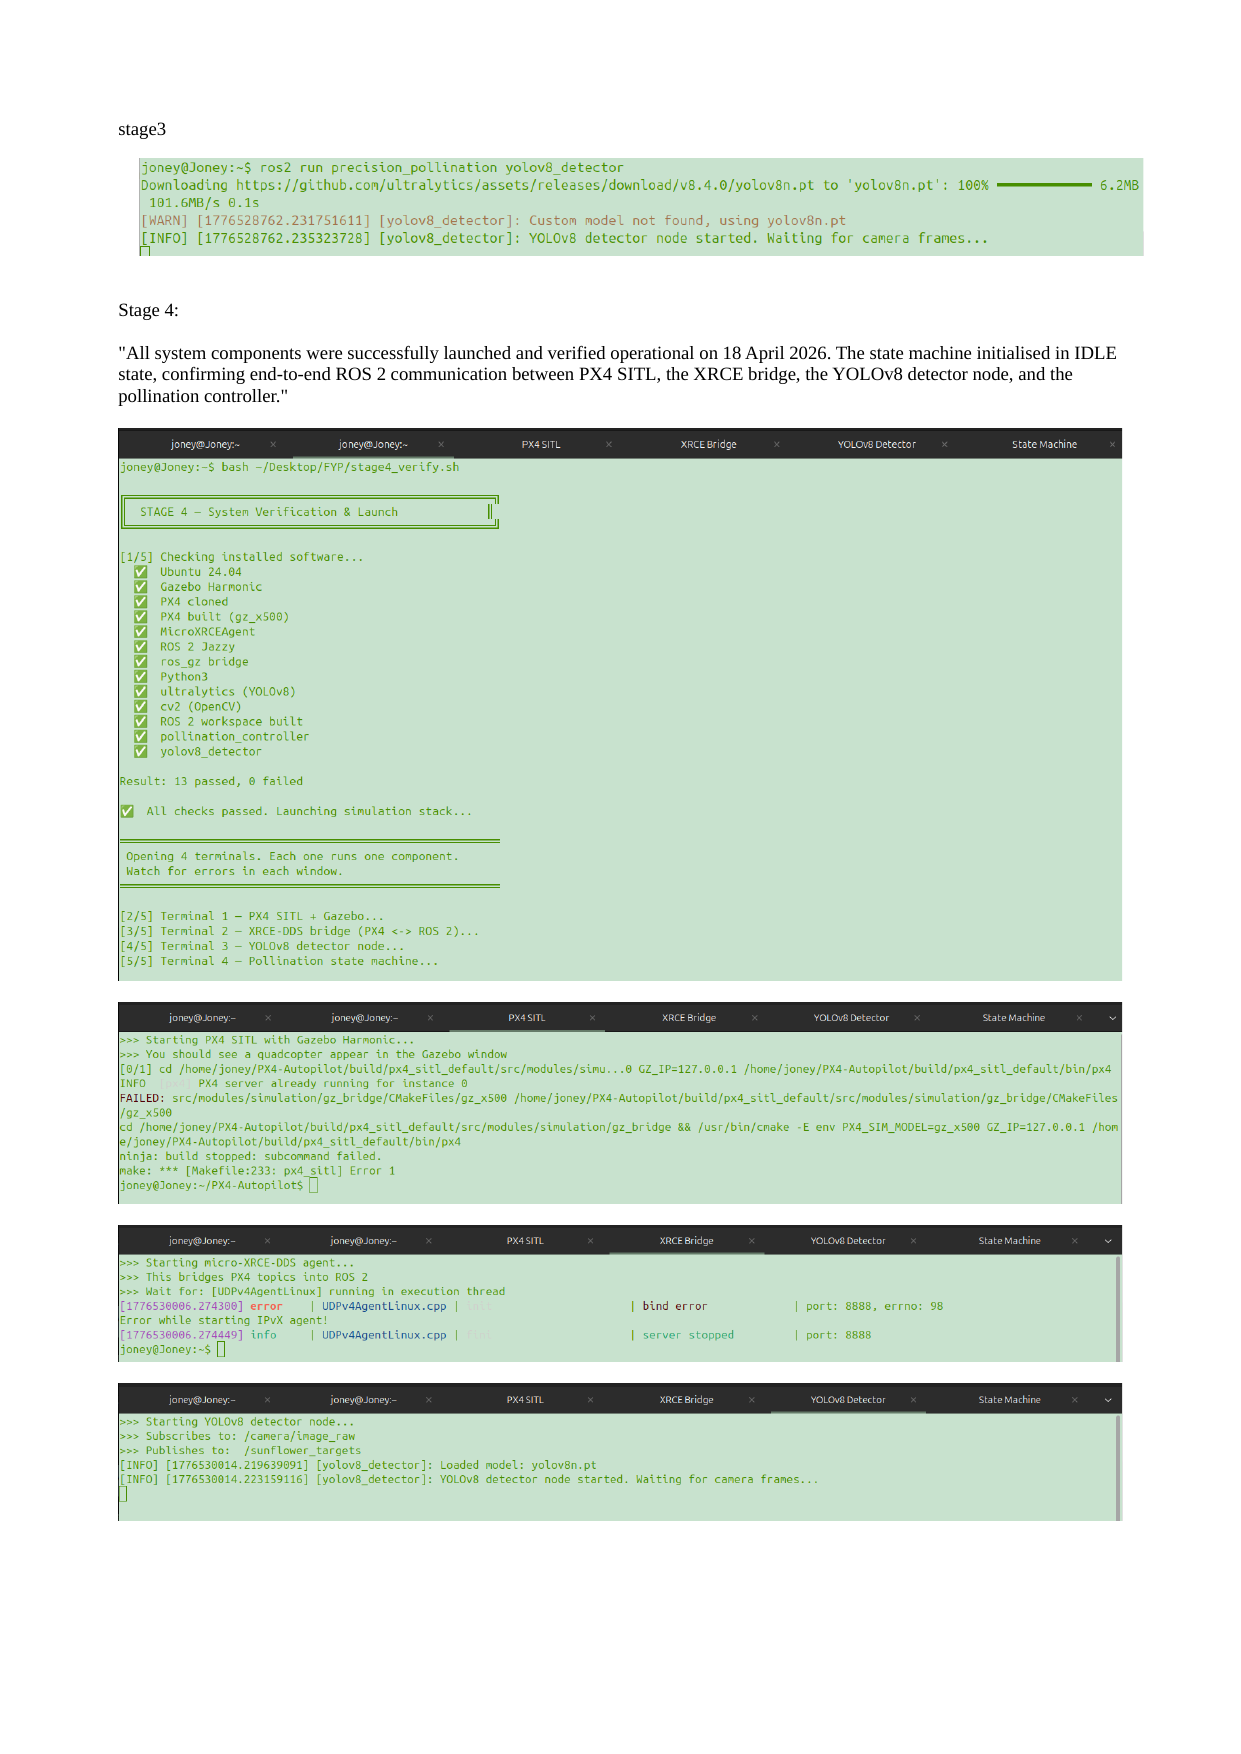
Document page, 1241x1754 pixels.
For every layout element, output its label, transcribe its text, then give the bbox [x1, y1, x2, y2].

text stage3 [118, 118, 1122, 140]
picture [118, 428, 1123, 981]
picture [118, 1225, 1123, 1362]
picture [139, 158, 1144, 256]
text "All system components were successfully launched and verified operational on 18 April 2026. The state machine initialised in IDLE state, confirming end-to-end ROS 2 communication between PX4 SITL, the XRCE bridge, the YOLOv8 detector node, and the pollination controller." [118, 342, 1122, 406]
picture [118, 1383, 1123, 1521]
picture [118, 1002, 1123, 1204]
text Stage 4: [118, 299, 1122, 320]
